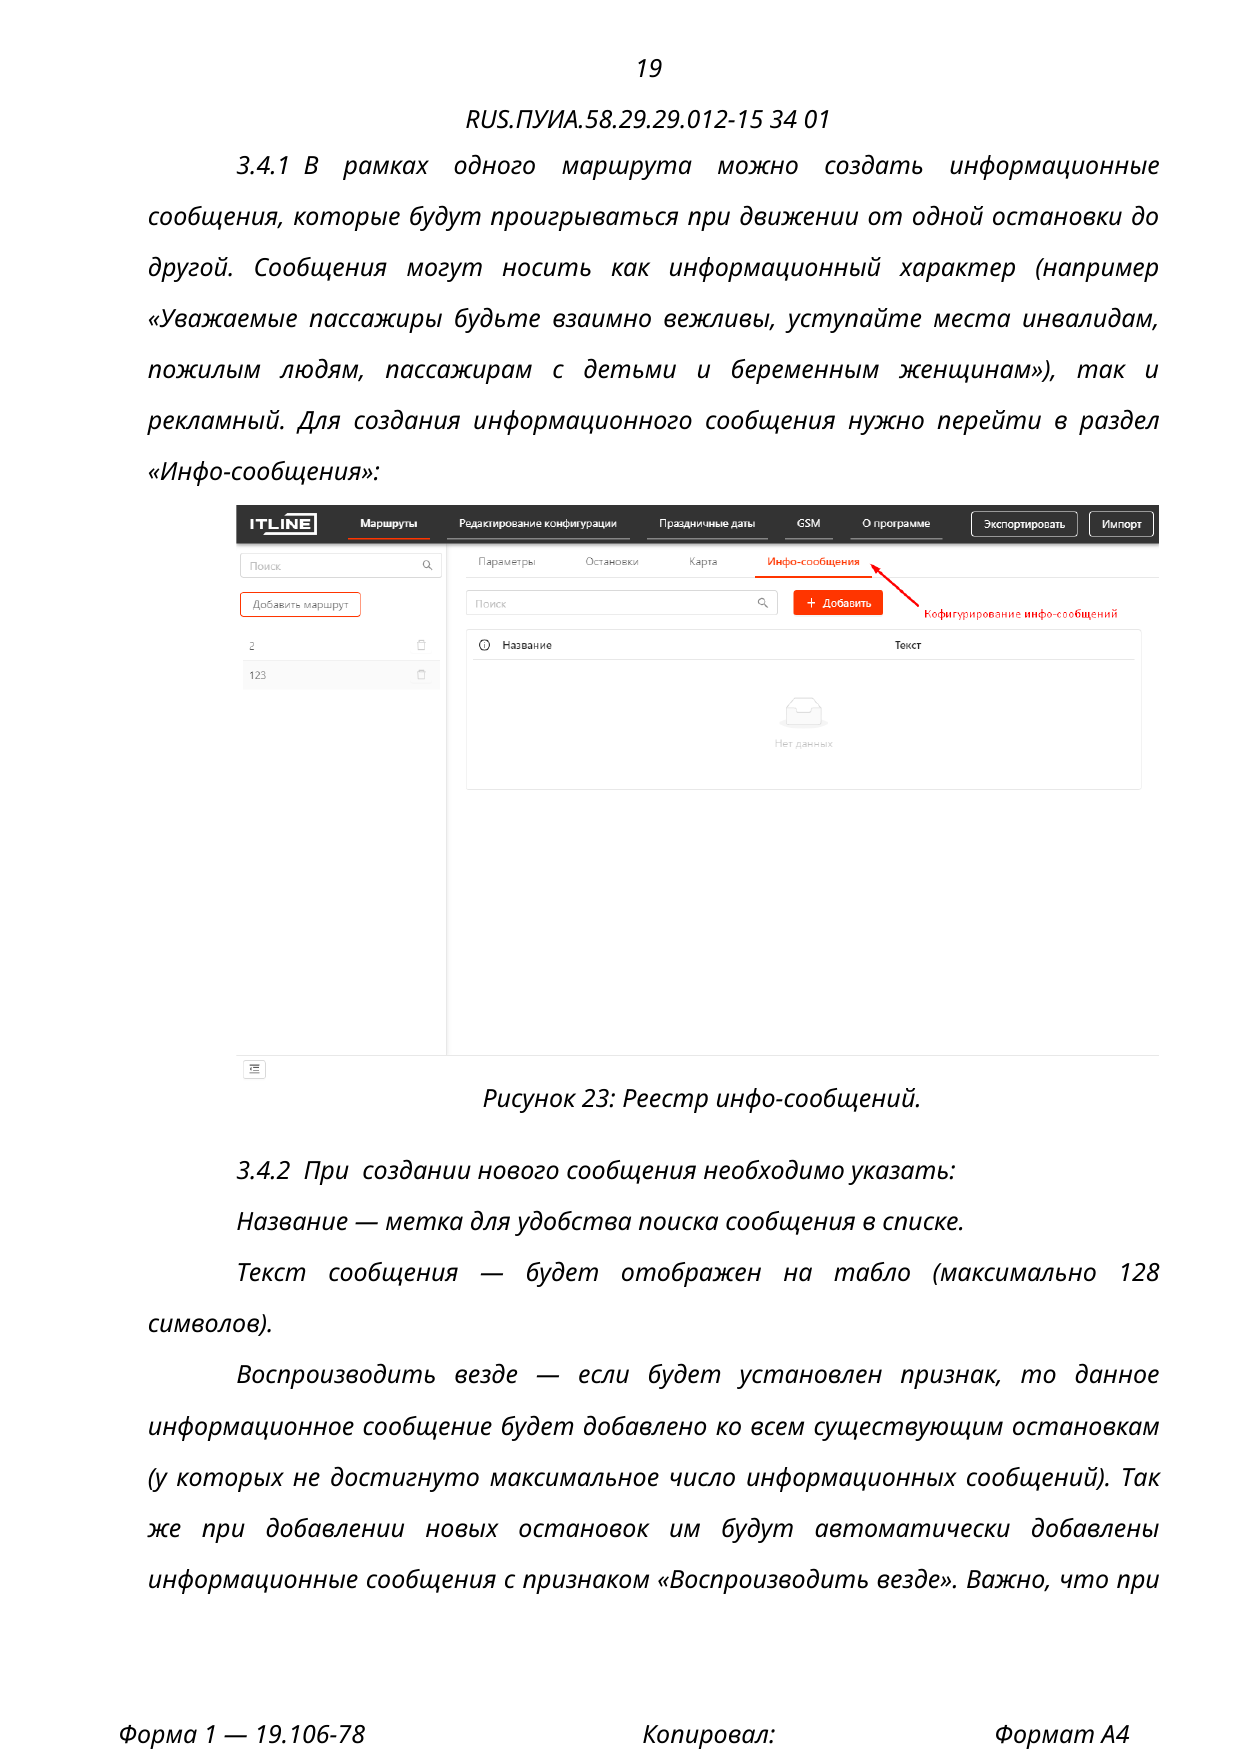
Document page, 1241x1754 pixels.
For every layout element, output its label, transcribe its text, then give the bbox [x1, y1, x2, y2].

subtitle В рамках одного маршрута можно создать информационные сообщения, которые будут проигрываться при движении от одной остановки до другой. Сообщения могут носить как информационный характер (например «Уважаемые пассажиры будьте взаимно вежливы, уступайте места инвалидам, пожилым людям, пассажирам с детьми и беременным женщинам»), так и рекламный. Для создания информационного сообщения нужно перейти в раздел «Инфо-сообщения»: [148, 148, 1163, 488]
subtitle Воспроизводить везде — если будет установлен признак, то данное информационное сообщение будет добавлено ко всем существующим остановкам (у которых не достигнуто максимальное число информационных сообщений). Так же при добавлении новых остановок им будут автоматически добавлены информационные сообщения с признаком «Воспроизводить везде». Важно, что при [148, 1357, 1163, 1595]
picture [236, 505, 1159, 1081]
subtitle При создании нового сообщения необходимо указать: [148, 1153, 1163, 1187]
subtitle Название — метка для удобства поиска сообщения в списке. [148, 1204, 1163, 1238]
text Рисунок 23: Реестр инфо-сообщений. [266, 1081, 1141, 1115]
subtitle Текст сообщения — будет отображен на табло (максимально 128 символов). [148, 1255, 1163, 1340]
